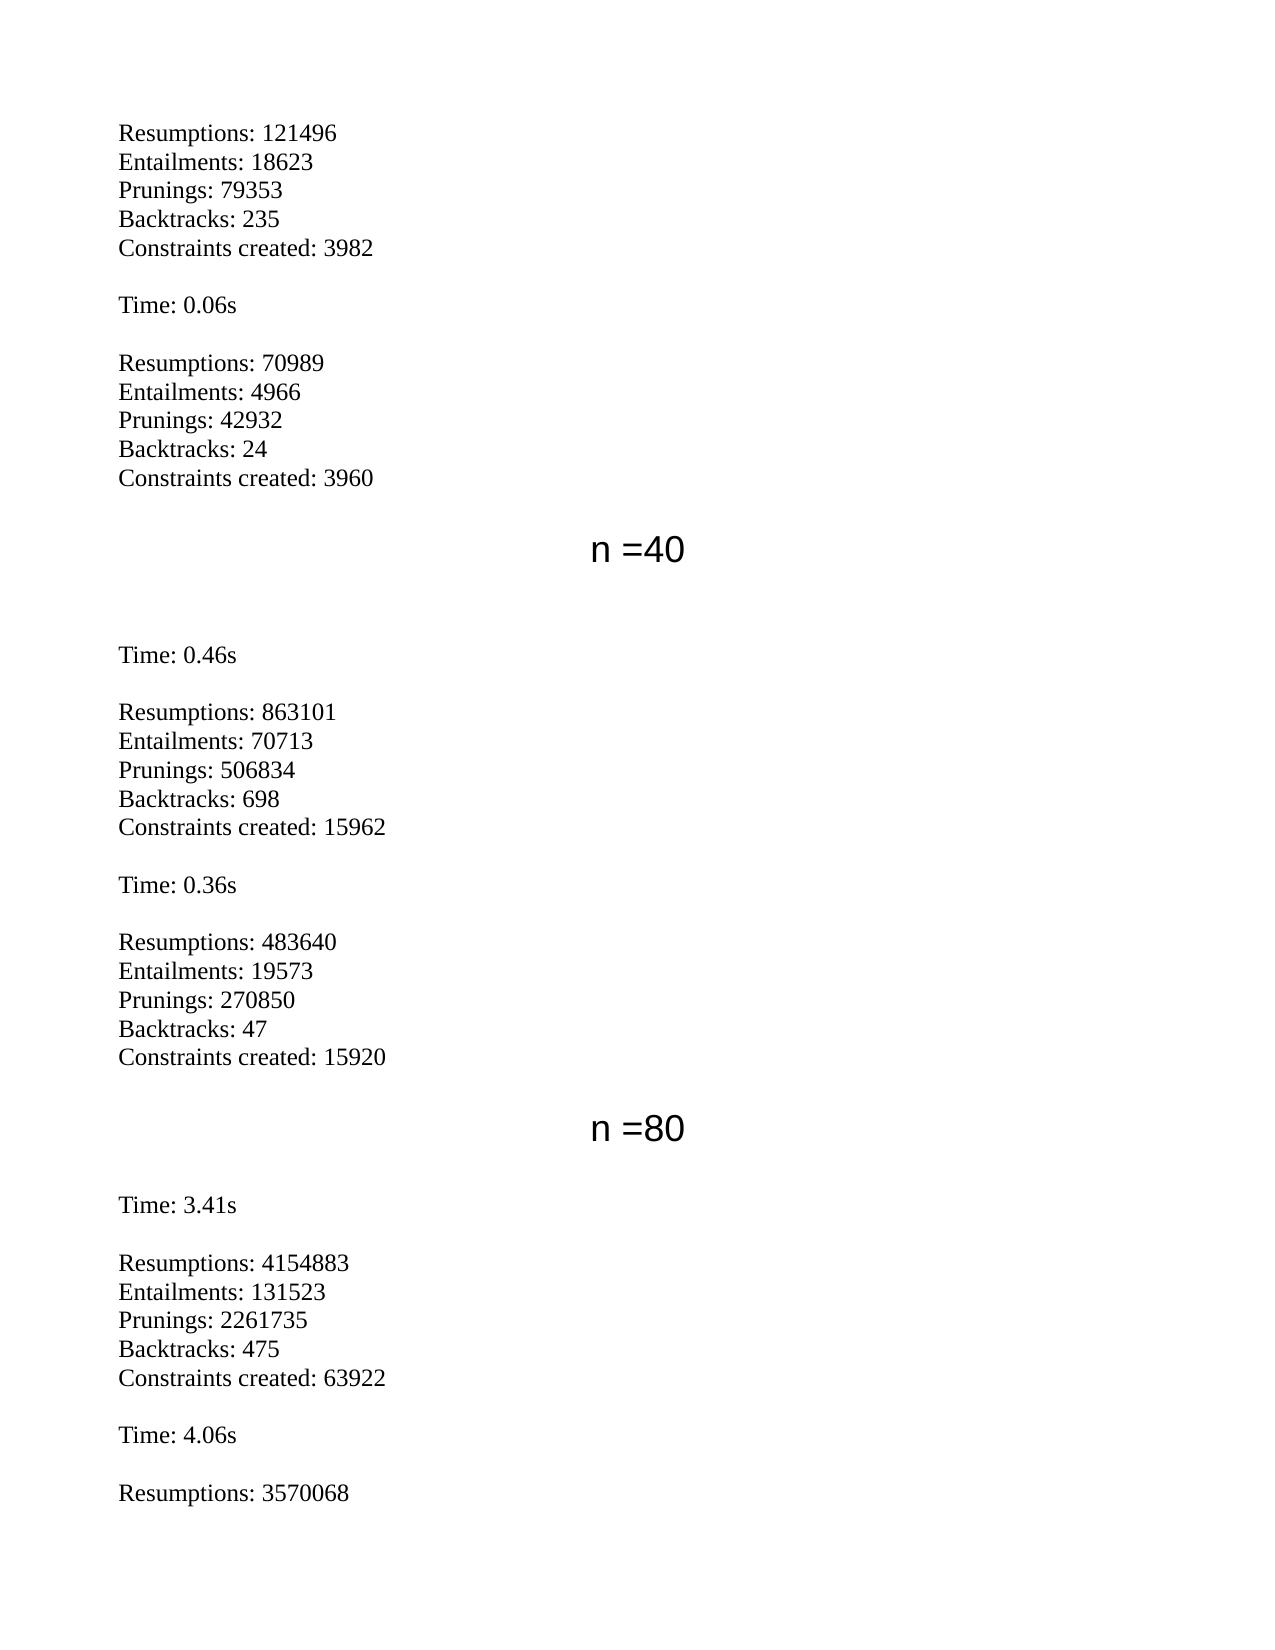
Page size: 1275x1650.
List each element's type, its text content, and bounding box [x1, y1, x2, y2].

text Time: 0.36s [118, 870, 1157, 899]
subtitle n =40 [118, 527, 1157, 570]
text Prunings: 506834 [118, 755, 1157, 784]
text Constraints created: 15962 [118, 812, 1157, 841]
text Time: 3.41s [118, 1191, 1157, 1219]
text Resumptions: 3570068 [118, 1478, 1157, 1507]
text Backtracks: 24 [118, 434, 1157, 463]
text Time: 0.46s [118, 640, 1157, 669]
text Time: 0.06s [118, 291, 1157, 319]
text Resumptions: 70989 [118, 348, 1157, 377]
text Constraints created: 3960 [118, 463, 1157, 492]
text Constraints created: 3982 [118, 233, 1157, 262]
text Prunings: 79353 [118, 176, 1157, 204]
text Entailments: 19573 [118, 956, 1157, 985]
text Resumptions: 4154883 [118, 1248, 1157, 1277]
text Backtracks: 235 [118, 204, 1157, 233]
text Backtracks: 47 [118, 1014, 1157, 1042]
text Constraints created: 63922 [118, 1363, 1157, 1392]
text Resumptions: 863101 [118, 697, 1157, 726]
text Backtracks: 475 [118, 1334, 1157, 1363]
text Prunings: 270850 [118, 985, 1157, 1014]
text Prunings: 42932 [118, 406, 1157, 434]
text Time: 4.06s [118, 1421, 1157, 1449]
text Prunings: 2261735 [118, 1306, 1157, 1334]
subtitle n =80 [118, 1106, 1157, 1149]
text Entailments: 18623 [118, 147, 1157, 176]
text Resumptions: 483640 [118, 927, 1157, 956]
text Entailments: 4966 [118, 377, 1157, 406]
text Entailments: 131523 [118, 1277, 1157, 1306]
text Constraints created: 15920 [118, 1042, 1157, 1071]
text Resumptions: 121496 [118, 118, 1157, 147]
text Entailments: 70713 [118, 726, 1157, 755]
text Backtracks: 698 [118, 784, 1157, 812]
